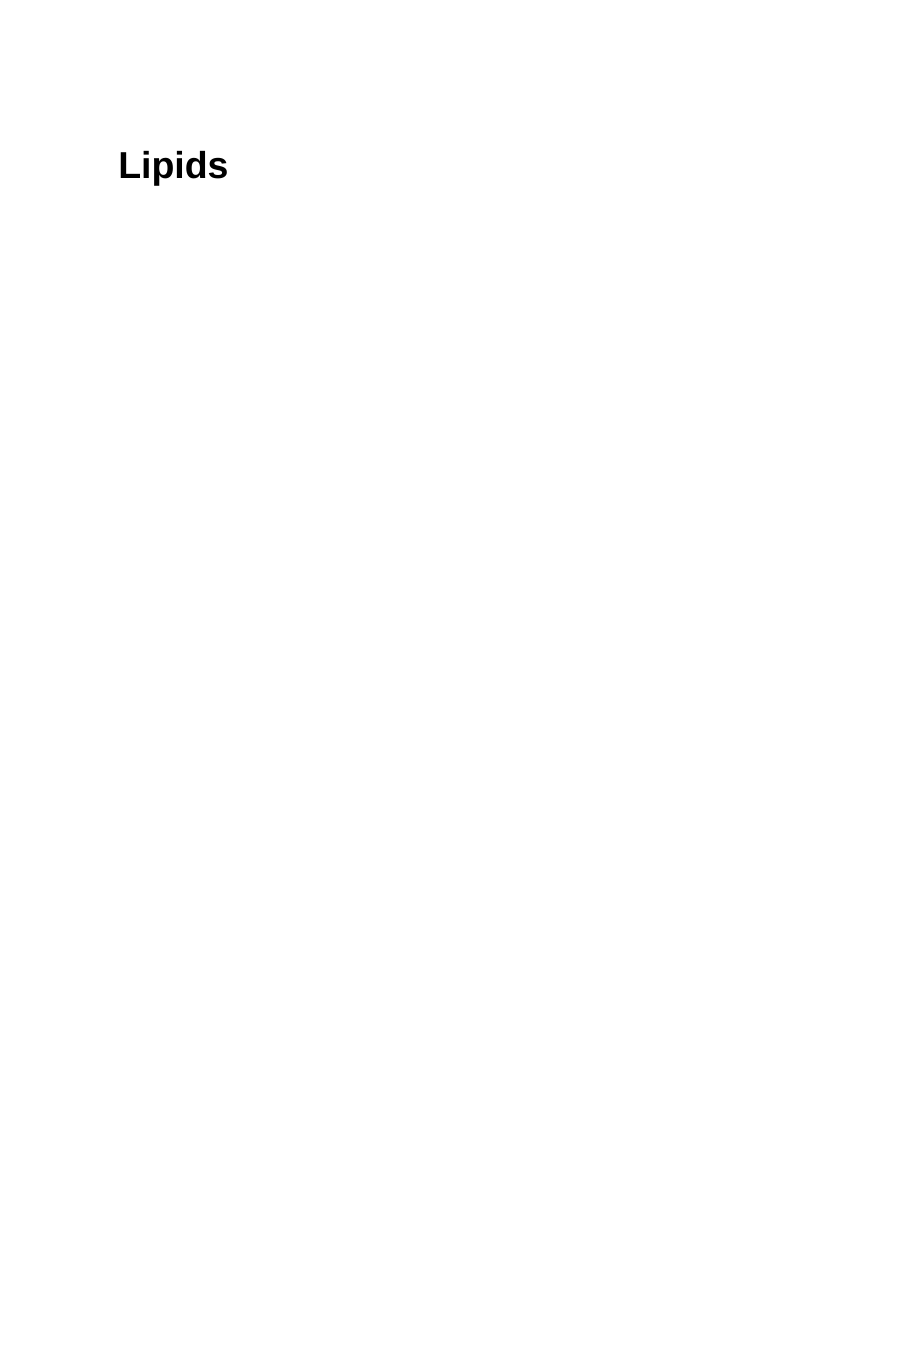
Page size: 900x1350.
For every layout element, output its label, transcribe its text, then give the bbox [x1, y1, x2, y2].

subtitle Lipids [118, 143, 782, 186]
